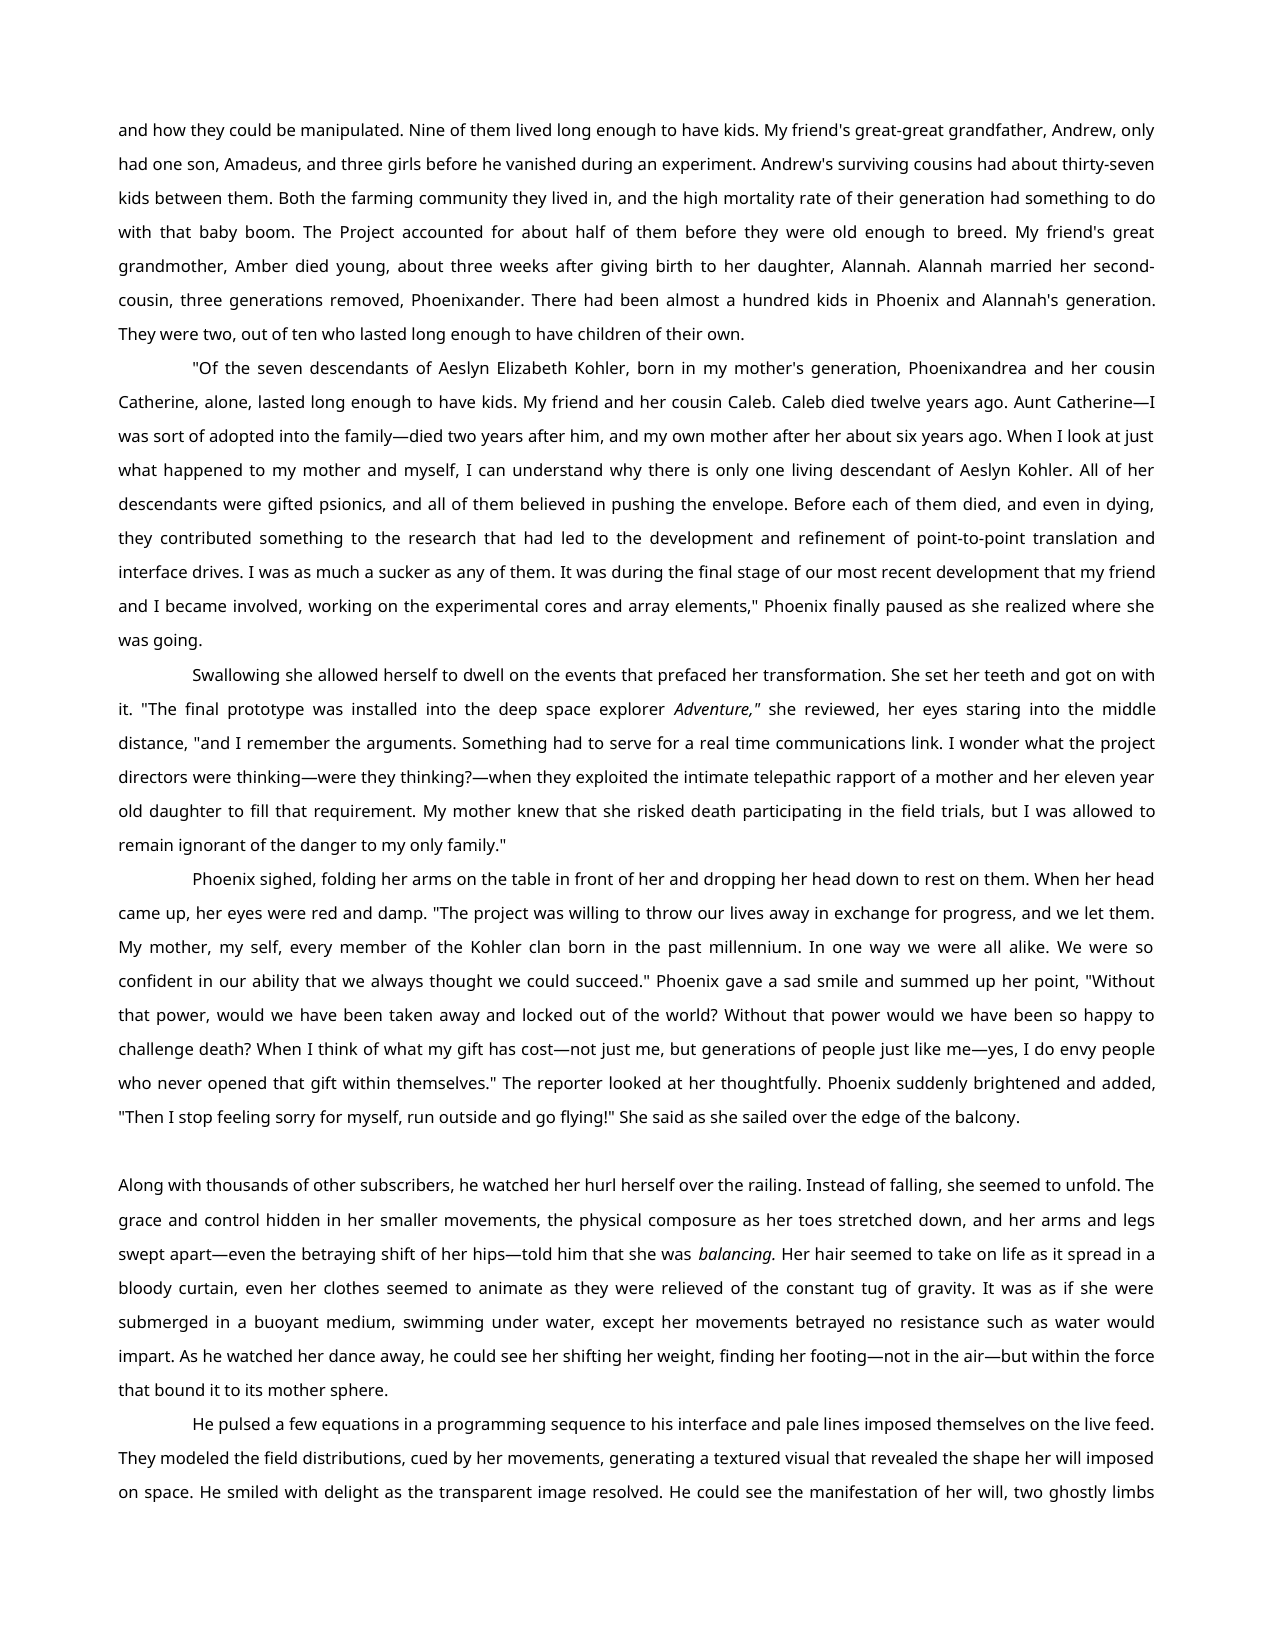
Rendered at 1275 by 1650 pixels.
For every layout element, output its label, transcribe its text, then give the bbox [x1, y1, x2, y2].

text "Of the seven descendants of Aeslyn Elizabeth Kohler, born in my mother's generation, Phoenixandrea and her cousin Catherine, alone, lasted long enough to have kids. My friend and her cousin Caleb. Caleb died twelve years ago. Aunt Catherine—I was sort of adopted into the family—died two years after him, and my own mother after her about six years ago. When I look at just what happened to my mother and myself, I can understand why there is only one living descendant of Aeslyn Kohler. All of her descendants were gifted psionics, and all of them believed in pushing the envelope. Before each of them died, and even in dying, they contributed something to the research that had led to the development and refinement of point-to-point translation and interface drives. I was as much a sucker as any of them. It was during the final stage of our most recent development that my friend and I became involved, working on the experimental cores and array elements," Phoenix finally paused as she realized where she was going. [118, 357, 1157, 652]
text Swallowing she allowed herself to dwell on the events that prefaced her transformation. She set her teeth and got on with it. "The final prototype was installed into the deep space explorer Adventure," she reviewed, her eyes staring into the middle distance, "and I remember the arguments. Something had to serve for a real time communications link. I wonder what the project directors were thinking—were they thinking?—when they exploited the intimate telepathic rapport of a mother and her eleven year old daughter to fill that requirement. My mother knew that she risked death participating in the field trials, but I was allowed to remain ignorant of the danger to my only family." [118, 663, 1157, 856]
text and how they could be manipulated. Nine of them lived long enough to have kids. My friend's great-great grandfather, Andrew, only had one son, Amadeus, and three girls before he vanished during an experiment. Andrew's surviving cousins had about thirty-seven kids between them. Both the farming community they lived in, and the high mortality rate of their generation had something to do with that baby boom. The Project accounted for about half of them before they were old enough to breed. My friend's great grandmother, Amber died young, about three weeks after giving birth to her daughter, Alannah. Alannah married her second-cousin, three generations removed, Phoenixander. There had been almost a hundred kids in Phoenix and Alannah's generation. They were two, out of ten who lasted long enough to have children of their own. [118, 118, 1157, 345]
text Along with thousands of other subscribers, he watched her hurl herself over the railing. Instead of falling, she seemed to unfold. The grace and control hidden in her smaller movements, the physical composure as her toes stretched down, and her arms and legs swept apart—even the betraying shift of her hips—told him that she was balancing. Her hair seemed to take on life as it spread in a bloody curtain, even her clothes seemed to animate as they were relieved of the constant tug of gravity. It was as if she were submerged in a buoyant medium, swimming under water, except her movements betrayed no resistance such as water would impart. As he watched her dance away, he could see her shifting her weight, finding her footing—not in the air—but within the force that bound it to its mother sphere. [118, 1174, 1157, 1401]
text He pulsed a few equations in a programming sequence to his interface and pale lines imposed themselves on the live feed. They modeled the field distributions, cued by her movements, generating a textured visual that revealed the shape her will imposed on space. He smiled with delight as the transparent image resolved. He could see the manifestation of her will, two ghostly limbs [118, 1412, 1157, 1503]
text Phoenix sighed, folding her arms on the table in front of her and dropping her head down to rest on them. When her head came up, her eyes were red and damp. "The project was willing to throw our lives away in exchange for progress, and we let them. My mother, my self, every member of the Kohler clan born in the past millennium. In one way we were all alike. We were so confident in our ability that we always thought we could succeed." Phoenix gave a sad smile and summed up her point, "Without that power, would we have been taken away and locked out of the world? Without that power would we have been so happy to challenge death? When I think of what my gift has cost—not just me, but generations of people just like me—yes, I do envy people who never opened that gift within themselves." The reporter looked at her thoughtfully. Phoenix suddenly brightened and added, "Then I stop feeling sorry for myself, run outside and go flying!" She said as she sailed over the edge of the balcony. [118, 867, 1157, 1129]
